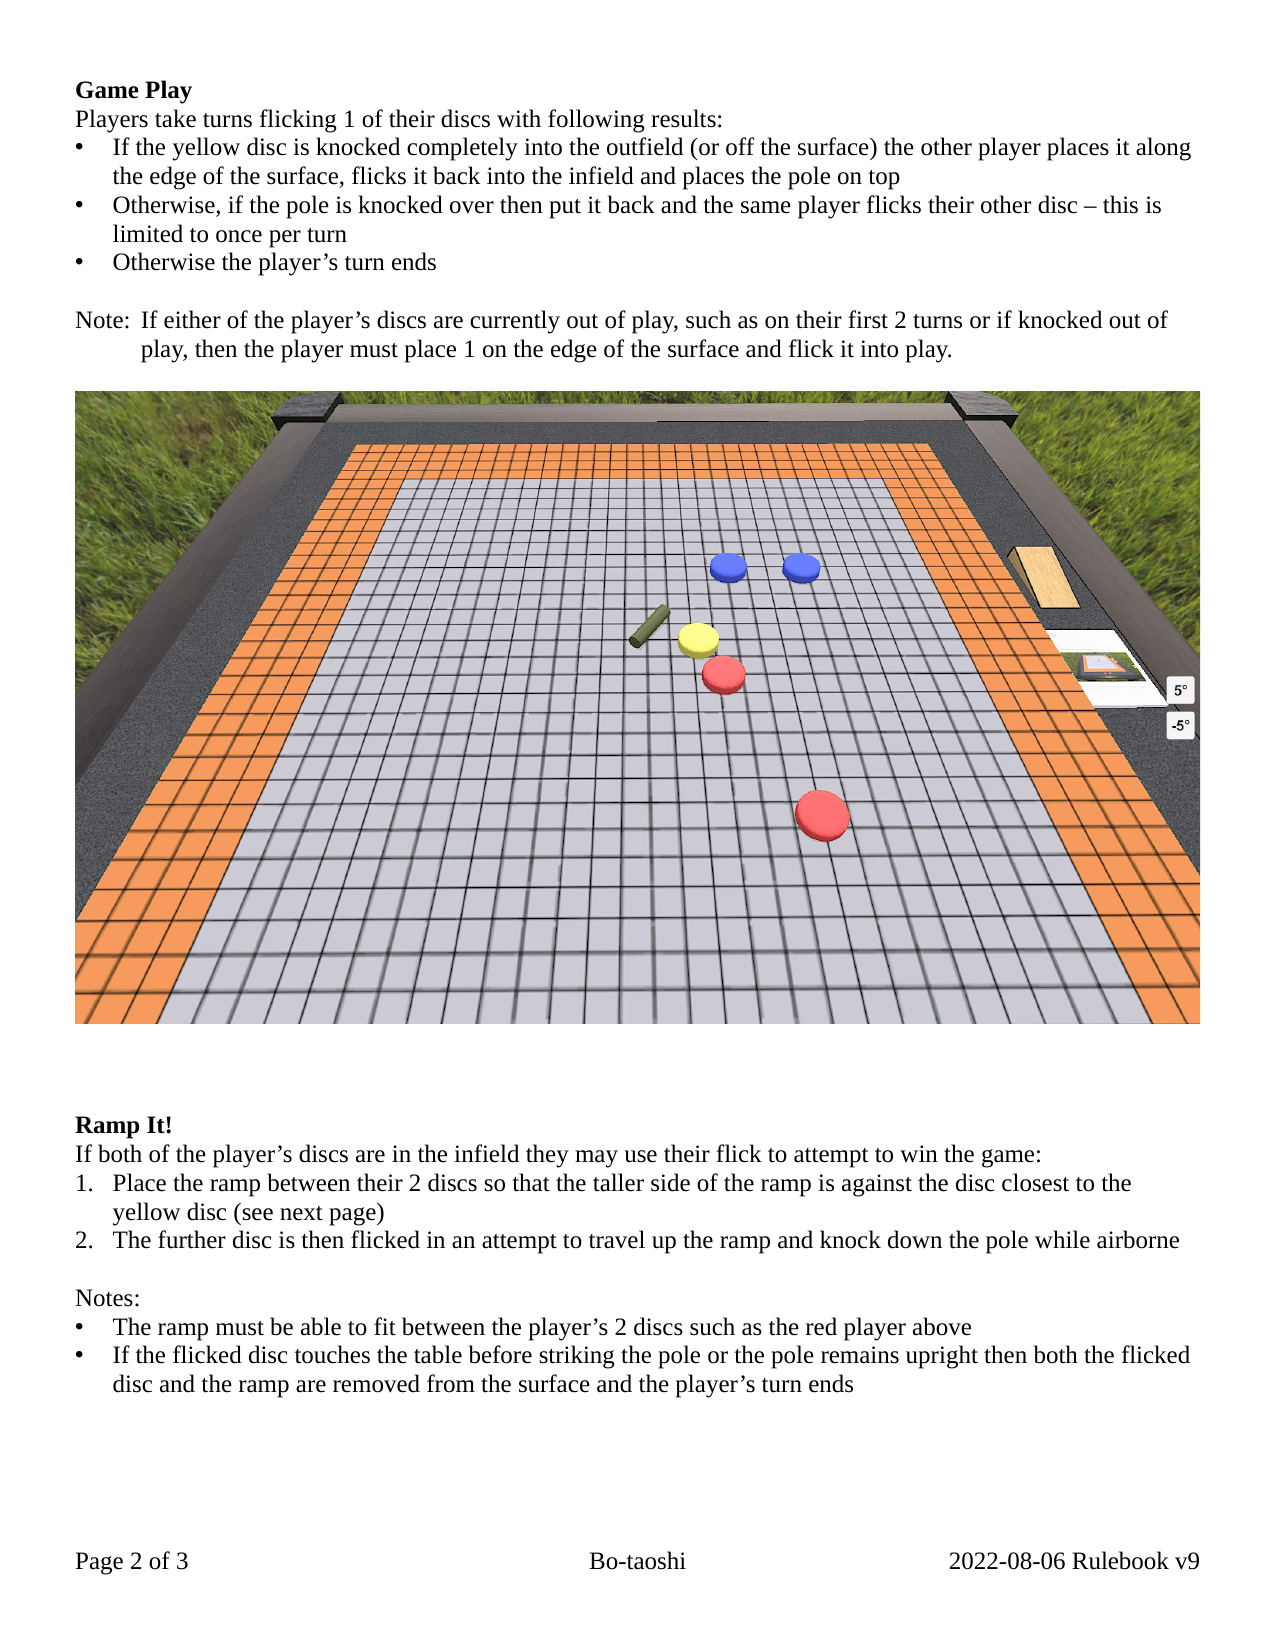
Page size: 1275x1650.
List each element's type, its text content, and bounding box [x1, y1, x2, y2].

list Place the ramp between their 2 discs so that the taller side of the ramp is against the disc closest to the yellow disc (see next page) [75, 1168, 1200, 1225]
text If both of the player’s discs are in the infield they may use their flick to attempt to win the game: [75, 1139, 1200, 1168]
picture [75, 391, 1200, 1024]
list The further disc is then flicked in an attempt to travel up the ramp and knock down the pole while airborne [75, 1225, 1200, 1254]
list Otherwise, if the pole is knocked over then put it back and the same player flicks their other disc – this is limited to once per turn [75, 190, 1200, 247]
list If the yellow disc is knocked completely into the outfield (or off the surface) the other player places it along the edge of the surface, flicks it back into the infield and places the pole on top [75, 132, 1200, 190]
text Notes: [75, 1283, 1200, 1312]
text Players take turns flicking 1 of their discs with following results: [75, 104, 1200, 132]
list Otherwise the player’s turn ends [75, 247, 1200, 276]
list The ramp must be able to fit between the player’s 2 discs such as the red player above [75, 1312, 1200, 1340]
text Note: If either of the player’s discs are currently out of play, such as on their first 2 turns or if knocked out of play, then the player must place 1 on the edge of the surface and flick it into play. [75, 305, 1200, 362]
text Game Play [75, 75, 1200, 104]
text Ramp It! [75, 1110, 1200, 1139]
list If the flicked disc touches the table before striking the pole or the pole remains upright then both the flicked disc and the ramp are removed from the surface and the player’s turn ends [75, 1340, 1200, 1398]
